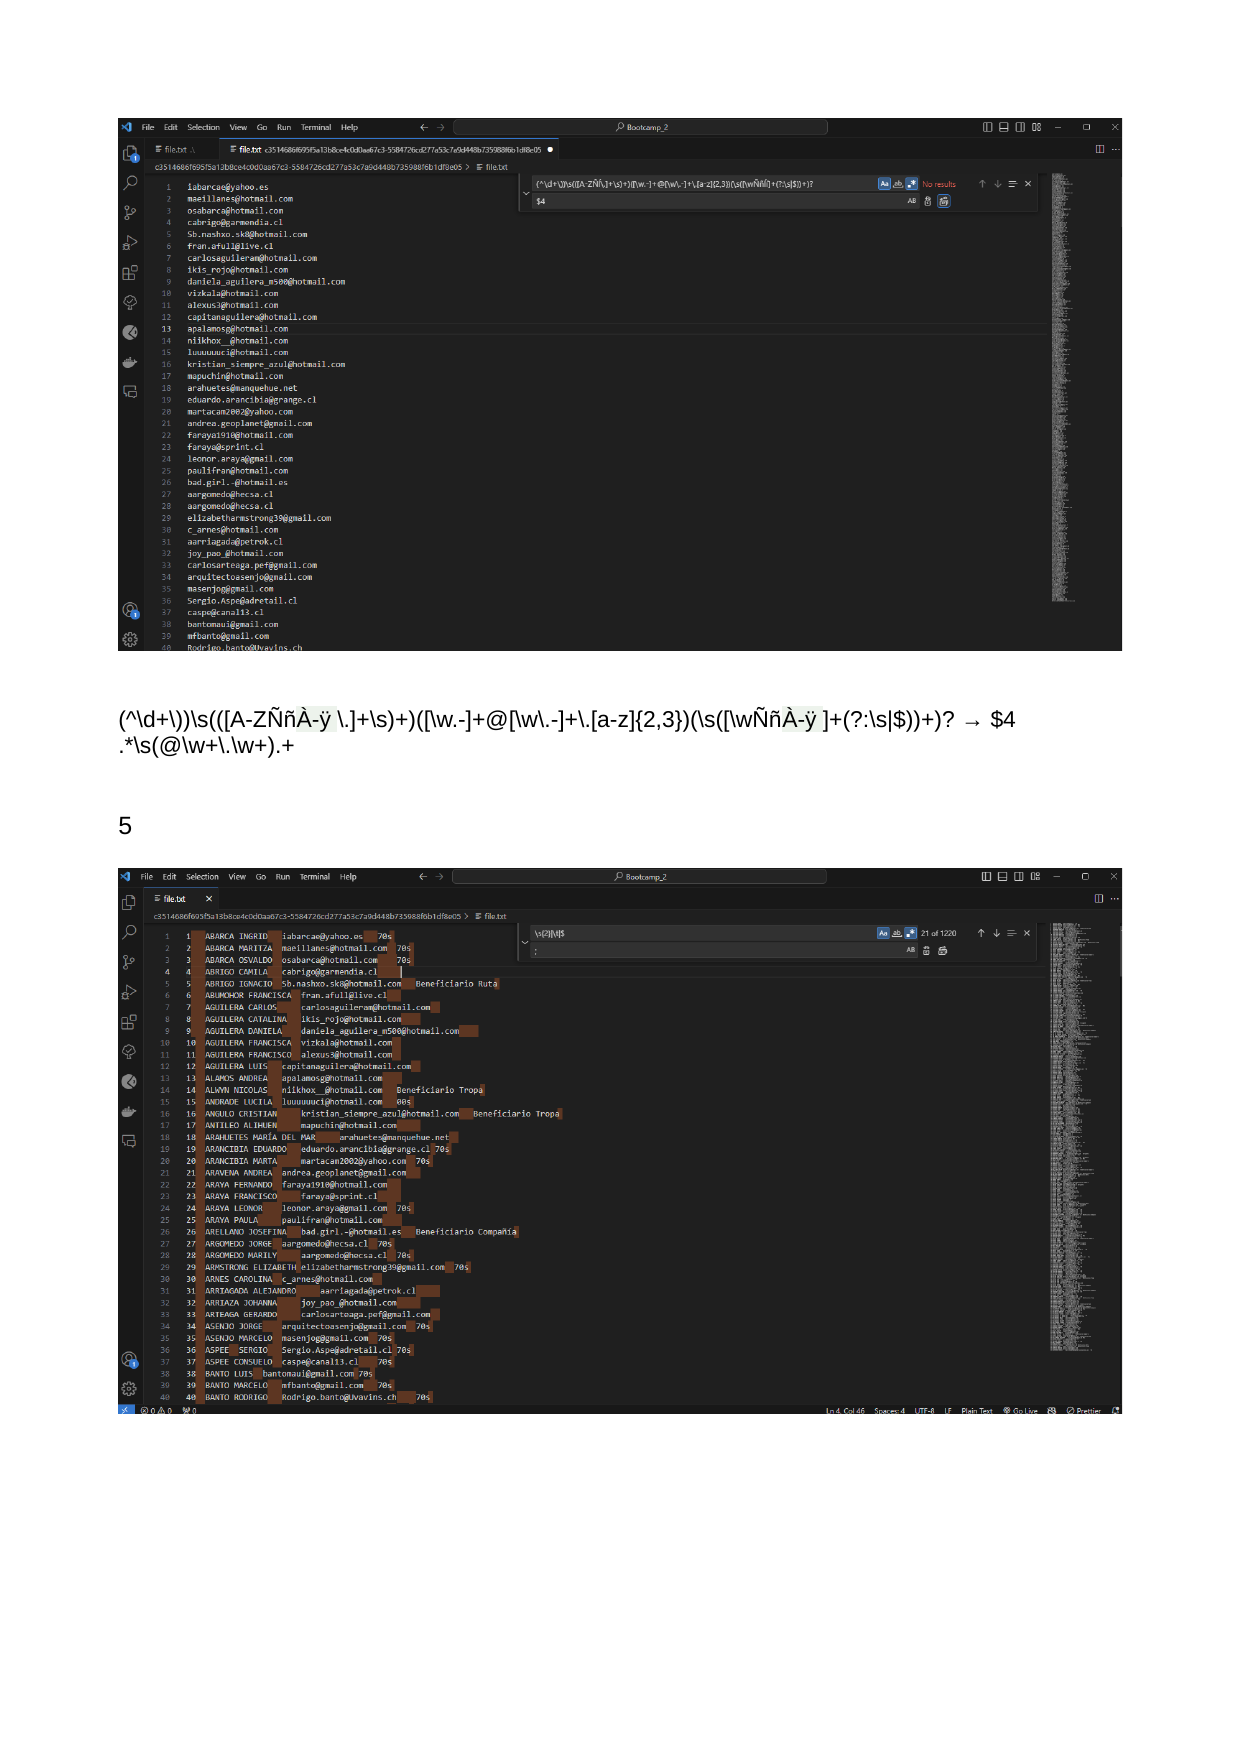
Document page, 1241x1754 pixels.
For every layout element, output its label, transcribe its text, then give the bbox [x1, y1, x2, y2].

picture [118, 868, 1123, 1414]
picture [118, 118, 1123, 651]
text 5 [118, 811, 1122, 840]
text .*\s(@\w+\.\w+).+ [118, 732, 1122, 758]
text (^\d+\))\s(([A-ZÑñÀ-ÿ \.]+\s)+)([\w.-]+@[\w\.-]+\.[a-z]{2,3})(\s([\wÑñÀ-ÿ ]+(?:\s|$))+)? → $4 [118, 706, 1122, 732]
